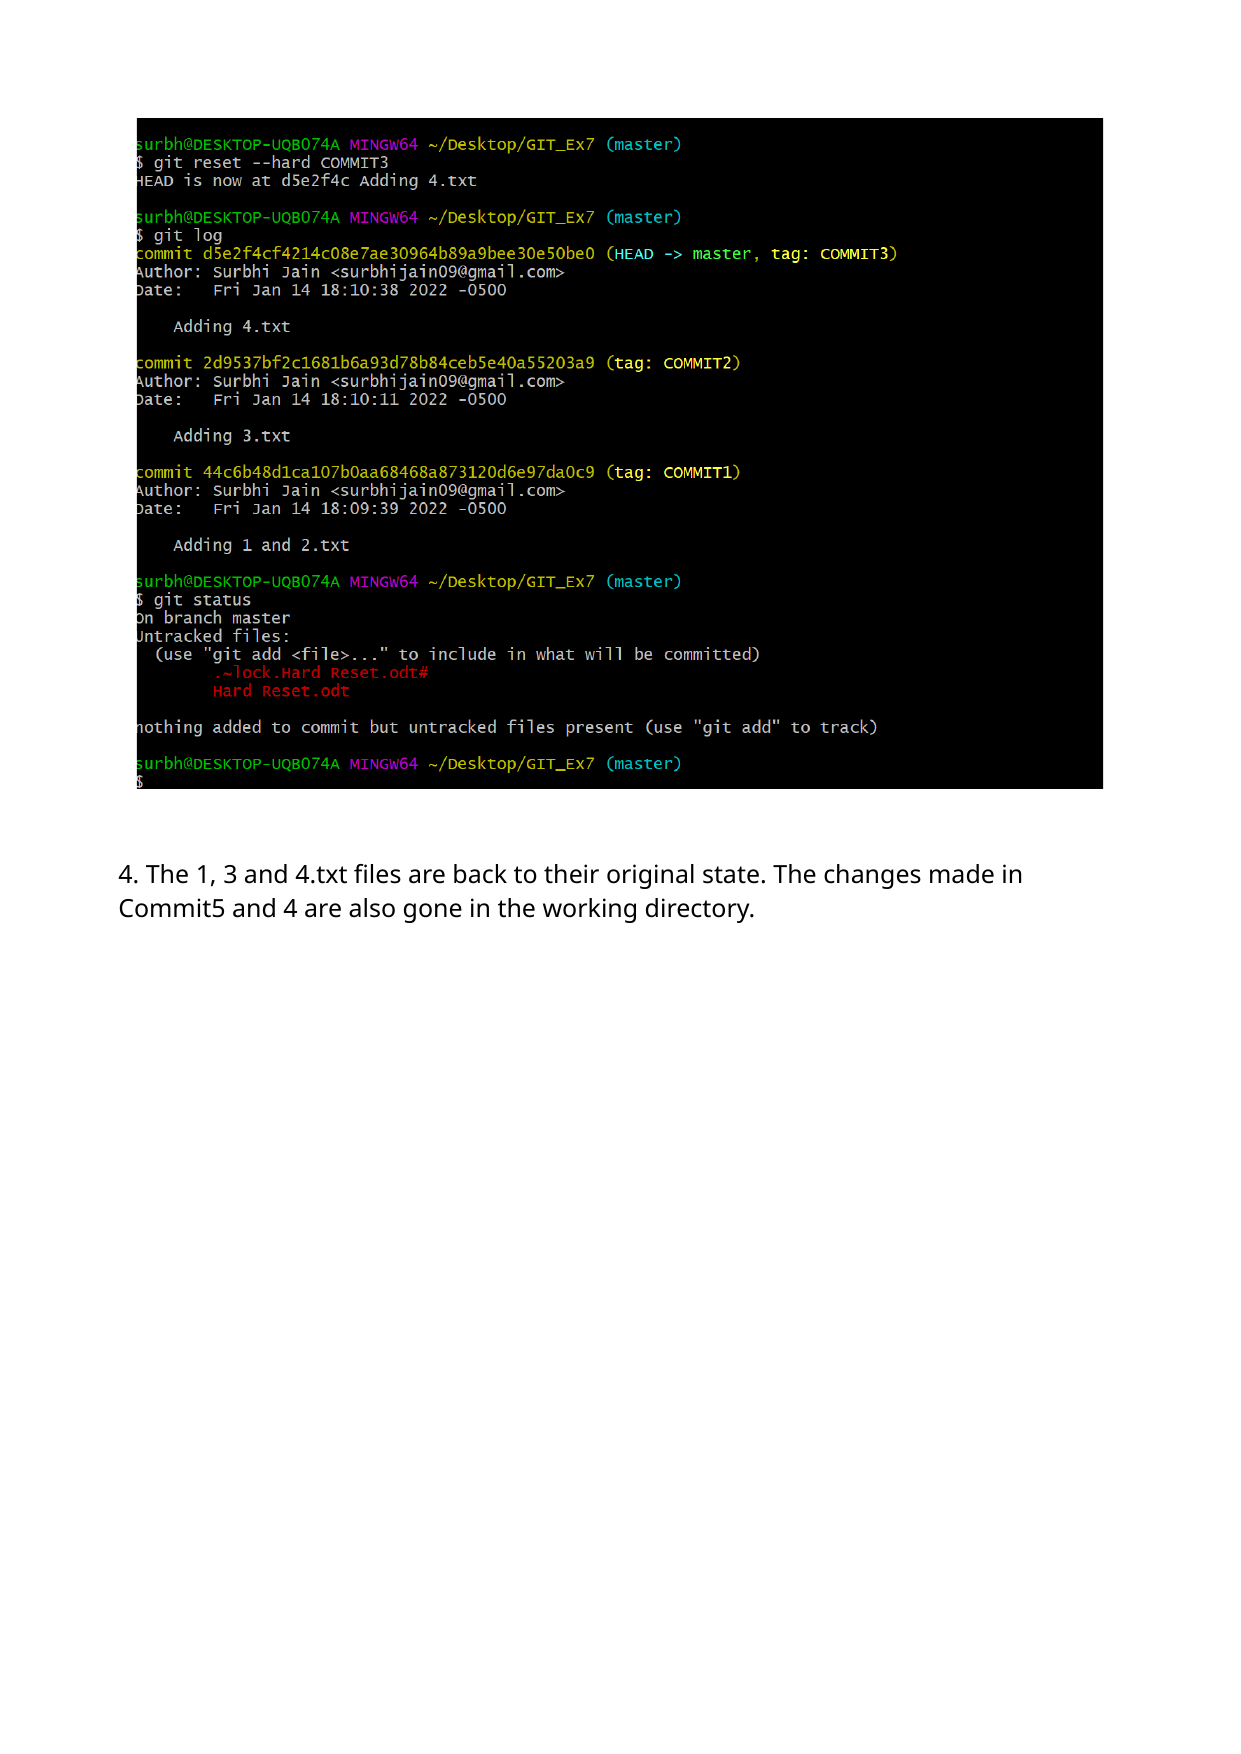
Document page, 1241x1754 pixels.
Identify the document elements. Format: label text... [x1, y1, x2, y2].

text 4. The 1, 3 and 4.txt files are back to their original state. The changes made in Commit5 and 4 are also gone in the working directory. [118, 856, 1122, 924]
